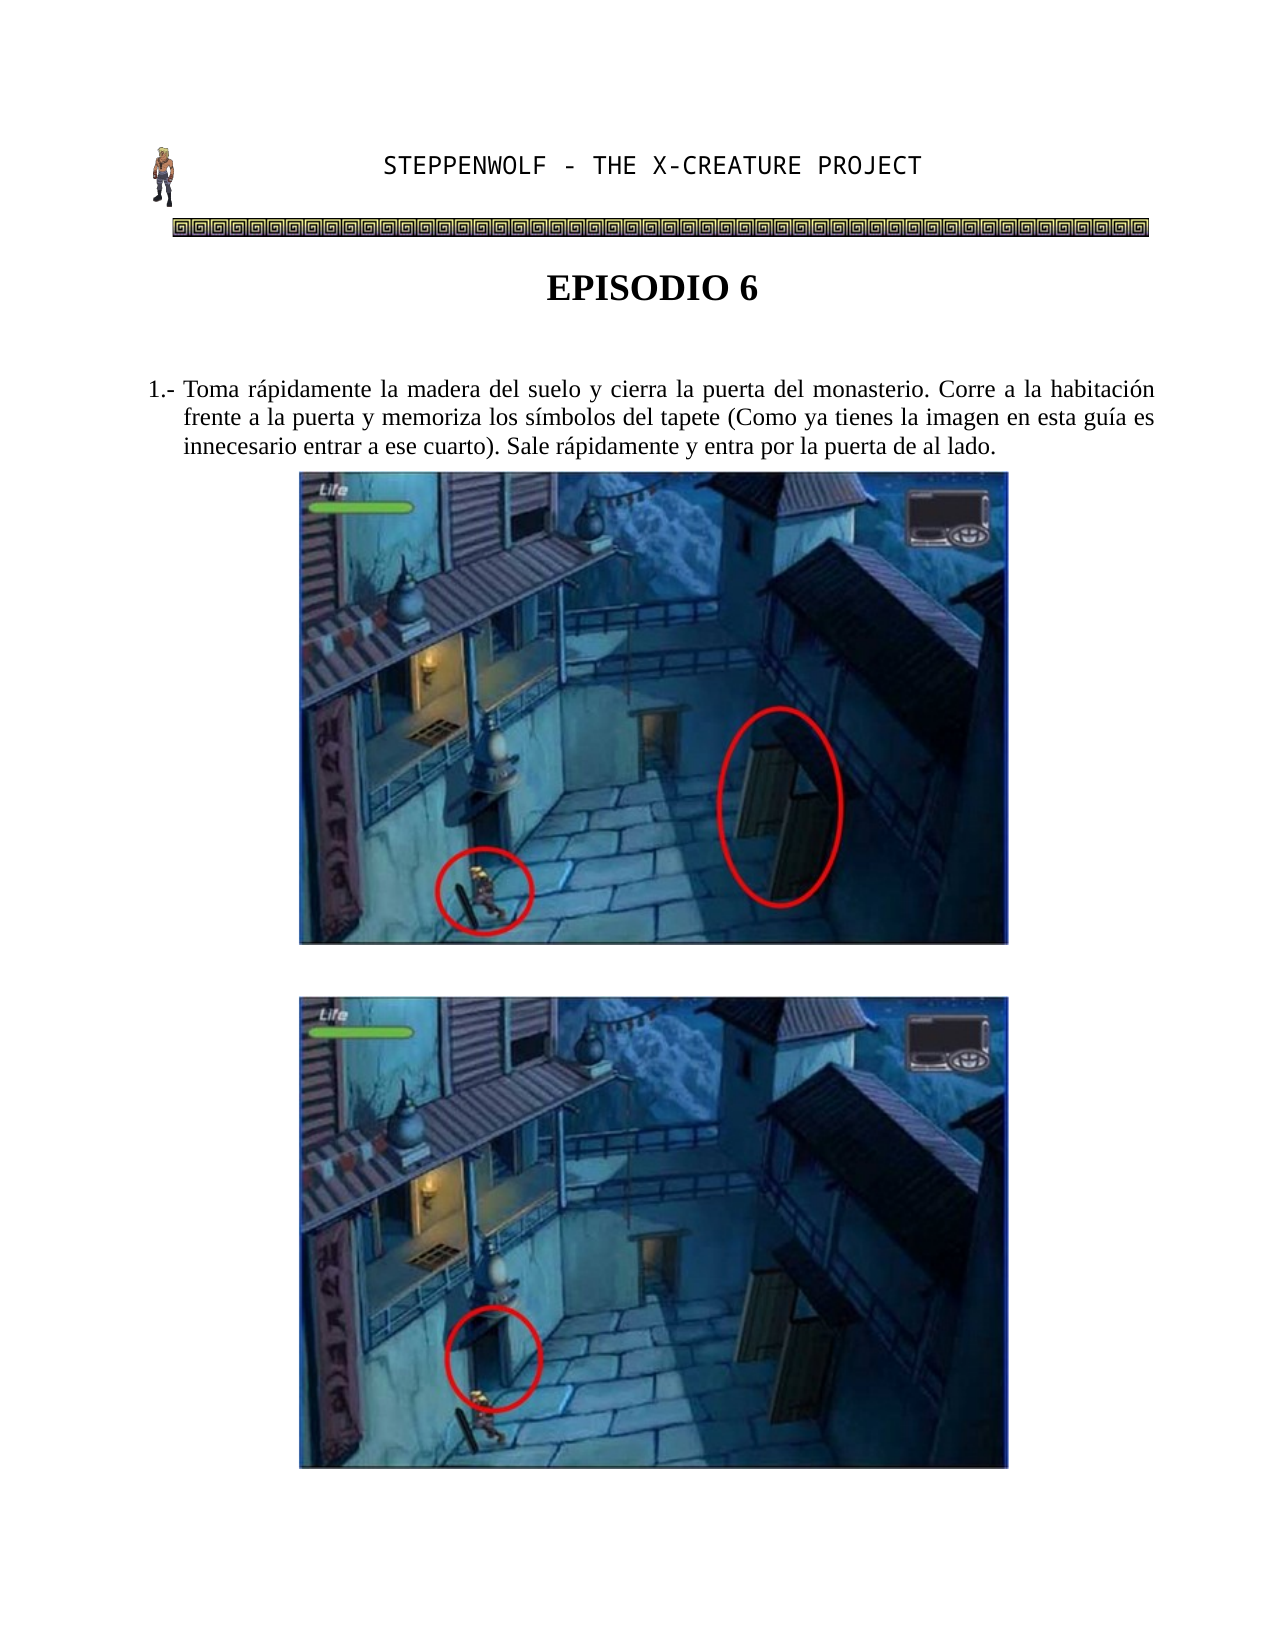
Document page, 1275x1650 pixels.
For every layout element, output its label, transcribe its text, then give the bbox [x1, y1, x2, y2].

picture [298, 471, 1009, 945]
text 1.- Toma rápidamente la madera del suelo y cierra la puerta del monasterio. Corre a la habitación frente a la puerta y memoriza los símbolos del tapete (Como ya tienes la imagen en esta guía es innecesario entrar a ese cuarto). Sale rápidamente y entra por la puerta de al lado. [148, 374, 1157, 460]
picture [172, 218, 1149, 237]
picture [147, 147, 181, 207]
picture [298, 996, 1009, 1469]
subtitle EPISODIO 6 [148, 266, 1157, 309]
